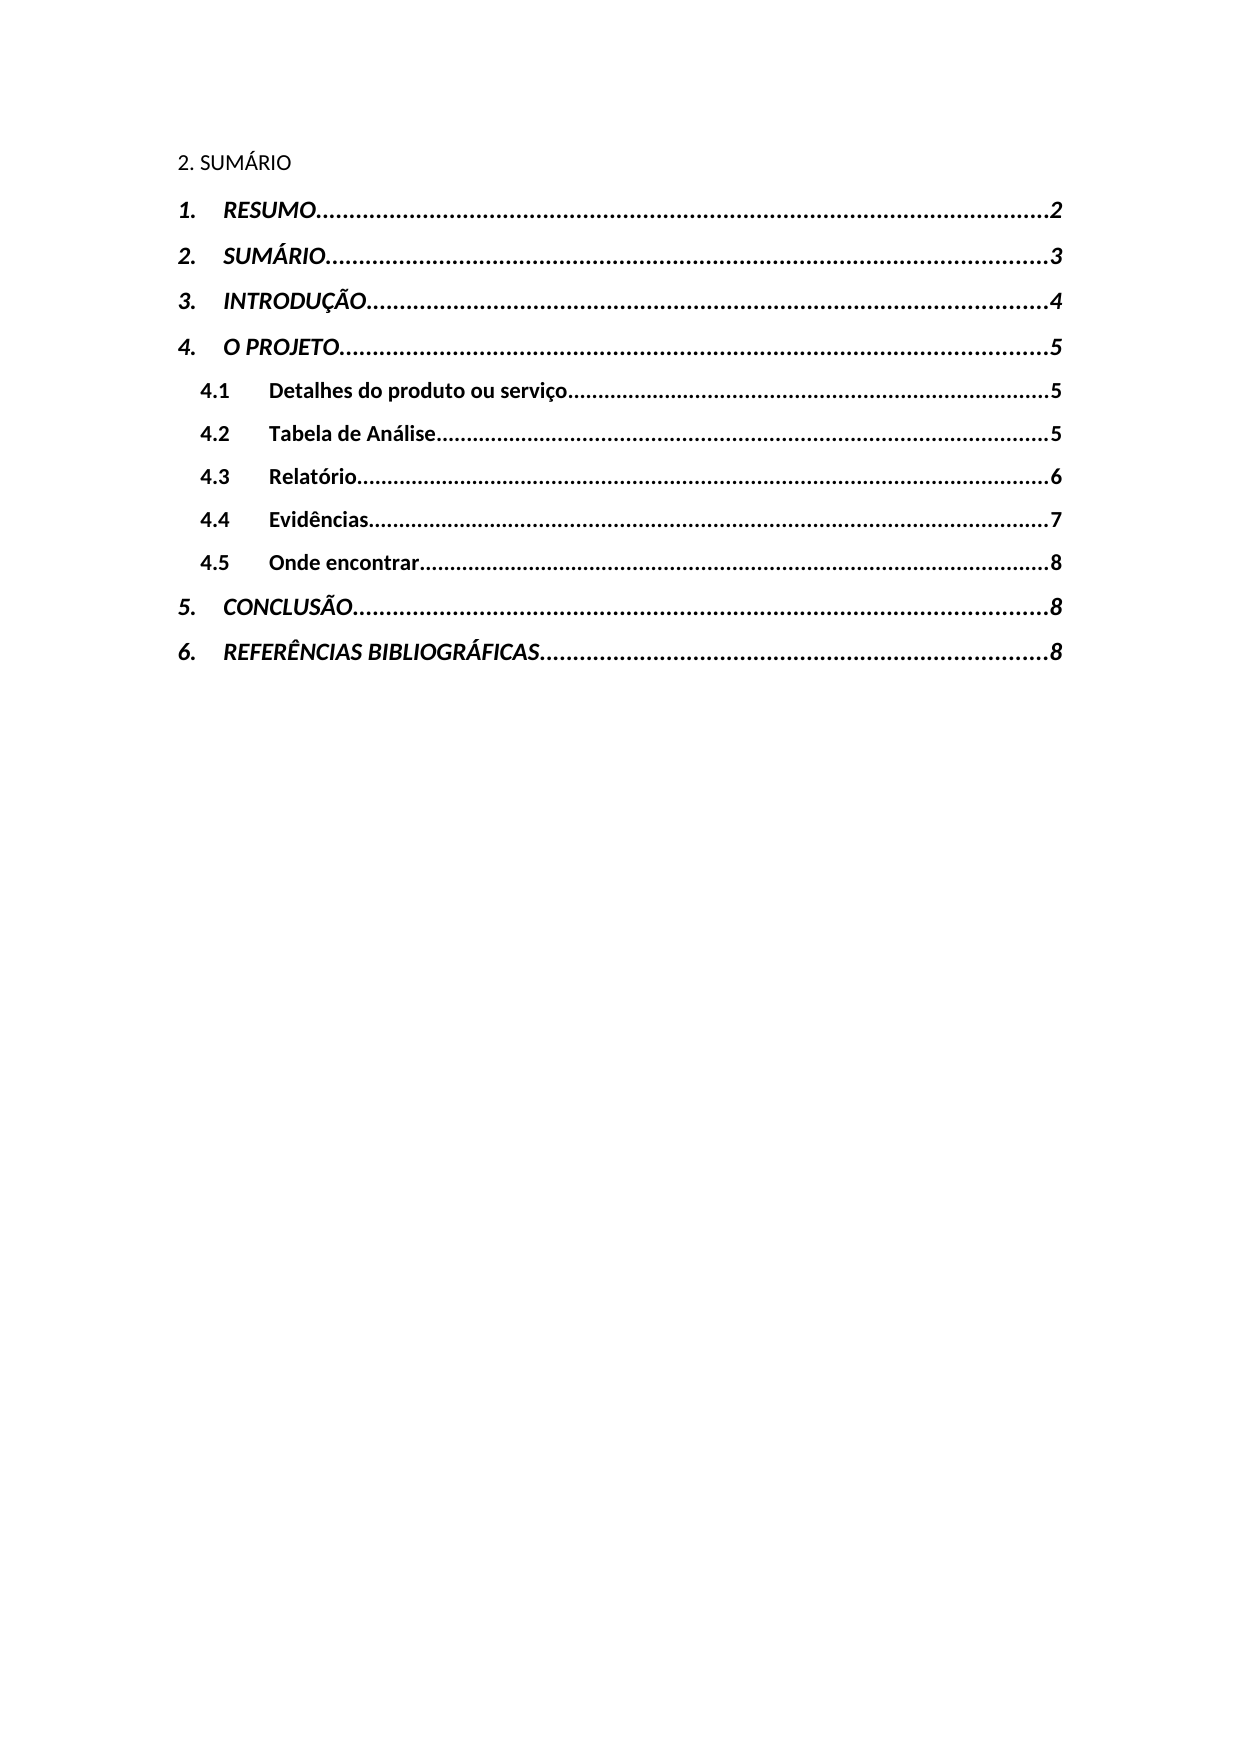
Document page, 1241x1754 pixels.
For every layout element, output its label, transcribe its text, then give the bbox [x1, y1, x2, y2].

text 4.4 Evidências 7 [200, 505, 1063, 533]
text 5. CONCLUSÃO 8 [177, 591, 1063, 621]
text 6. REFERÊNCIAS BIBLIOGRÁFICAS 8 [177, 636, 1063, 667]
text 4.3 Relatório 6 [200, 462, 1063, 490]
text 2. SUMÁRIO [177, 148, 1063, 176]
text 4. O PROJETO 5 [177, 331, 1063, 361]
text 3. INTRODUÇÃO 4 [177, 285, 1063, 316]
text 4.2 Tabela de Análise 5 [200, 419, 1063, 447]
text 4.1 Detalhes do produto ou serviço 5 [200, 376, 1063, 404]
text 2. SUMÁRIO 3 [177, 240, 1063, 270]
text 1. RESUMO 2 [177, 194, 1063, 225]
text 4.5 Onde encontrar 8 [200, 548, 1063, 576]
